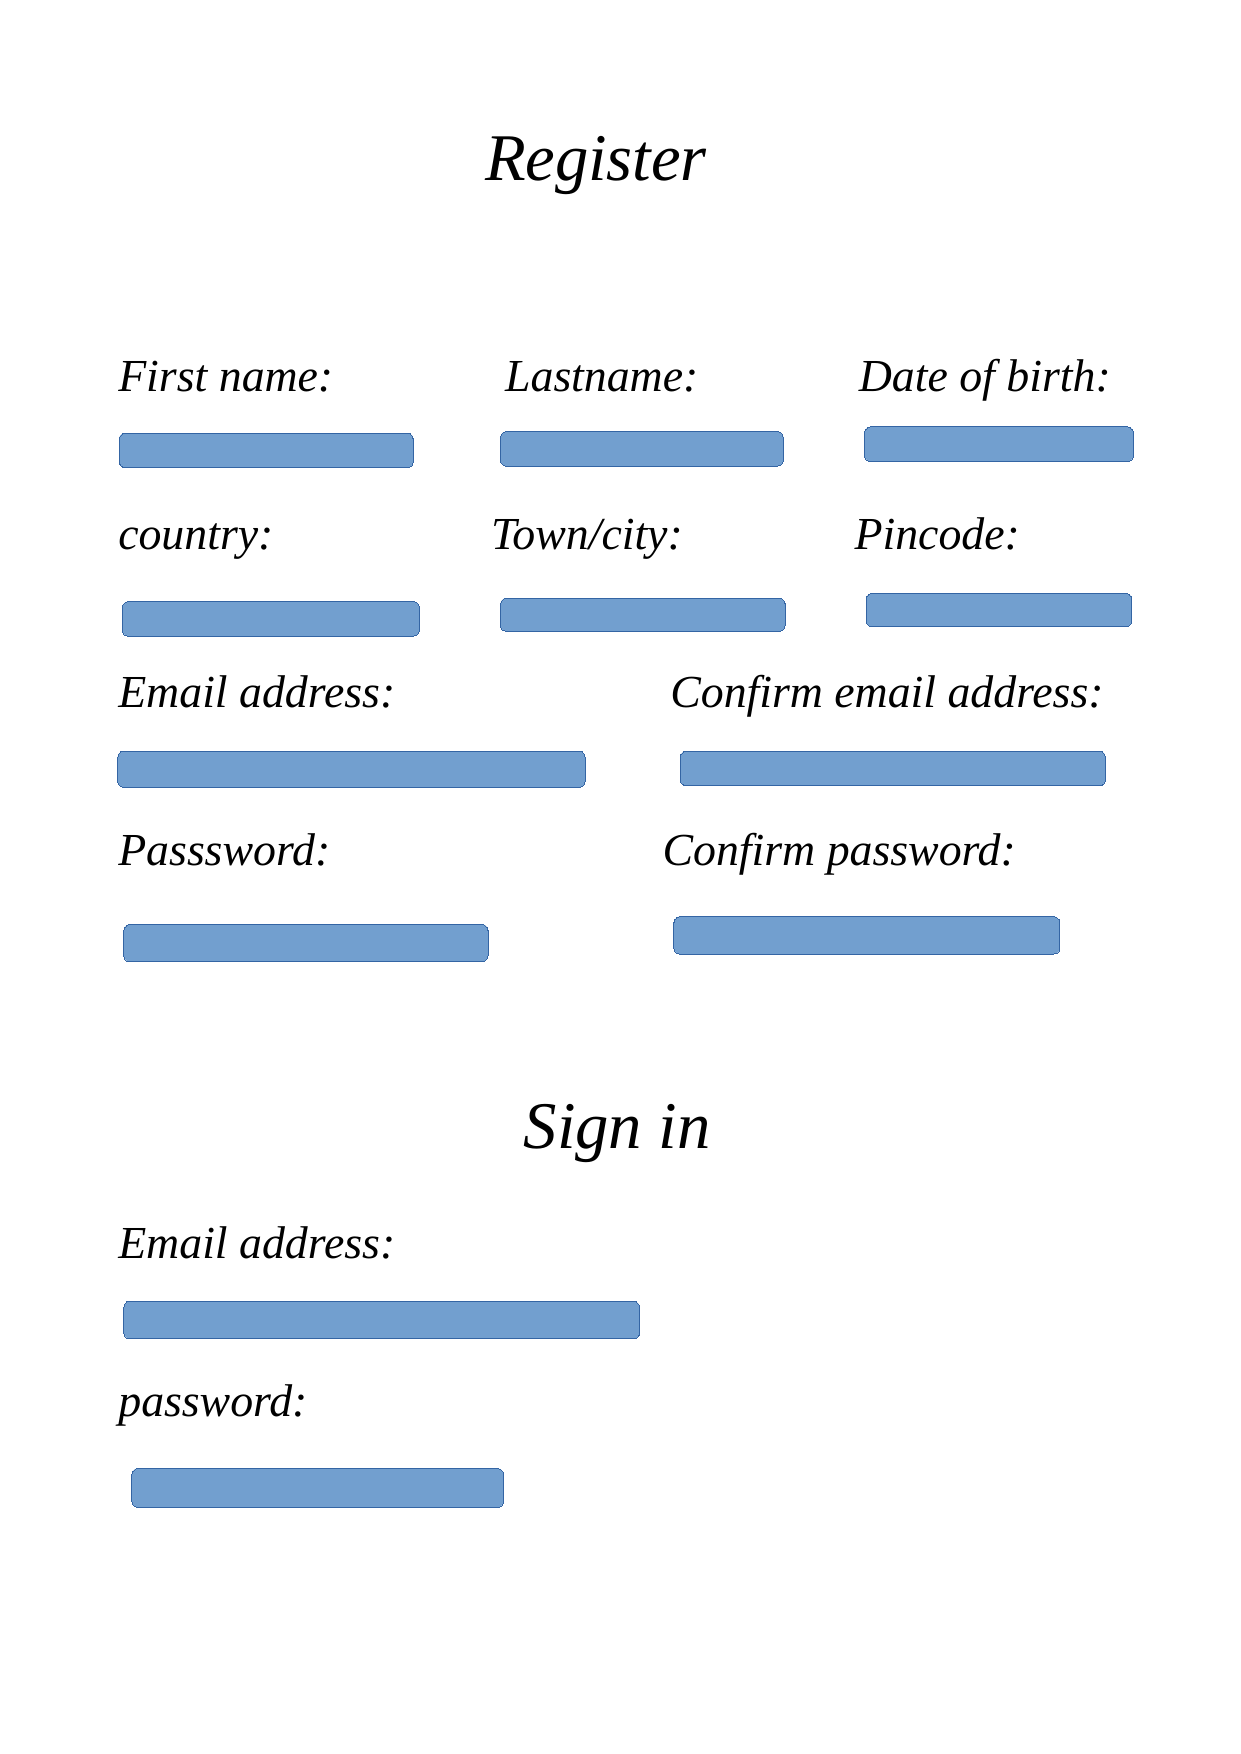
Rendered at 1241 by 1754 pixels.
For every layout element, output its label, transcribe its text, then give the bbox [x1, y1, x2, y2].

text password: [118, 1373, 1122, 1426]
text Passsword: Confirm password: [118, 822, 1122, 875]
text Sign in [118, 1086, 1122, 1163]
text Email address: Confirm email address: [118, 664, 1122, 717]
text country: Town/city: Pincode: [118, 506, 1122, 559]
text First name: Lastname: Date of birth: [118, 348, 1122, 401]
text Register [118, 118, 1122, 195]
text Email address: [118, 1215, 1122, 1268]
